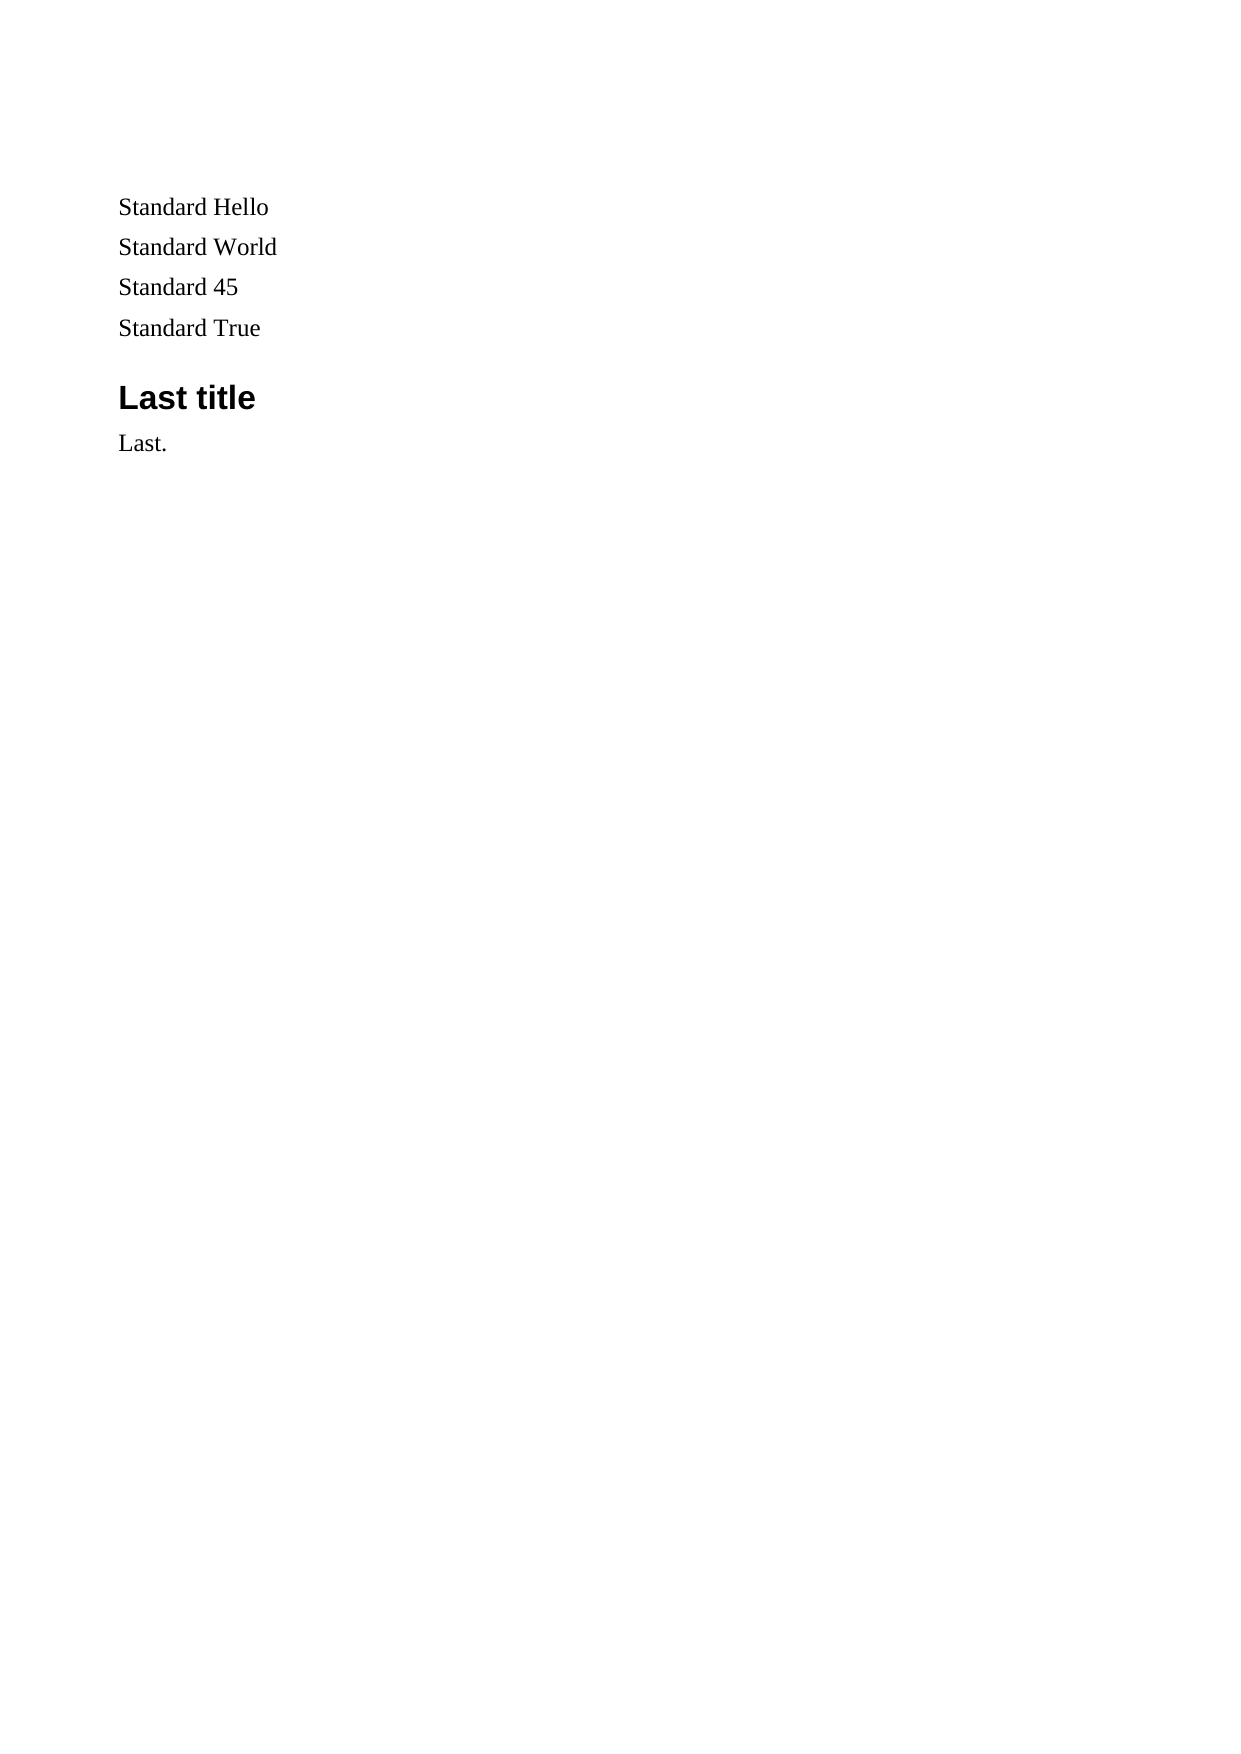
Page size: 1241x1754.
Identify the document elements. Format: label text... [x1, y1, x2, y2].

text Standard World [118, 233, 1122, 261]
text Standard Hello [118, 193, 1122, 221]
text Standard True [118, 314, 1122, 341]
subtitle Last title [118, 379, 1122, 416]
text Last. [118, 429, 1122, 457]
text Standard 45 [118, 273, 1122, 301]
